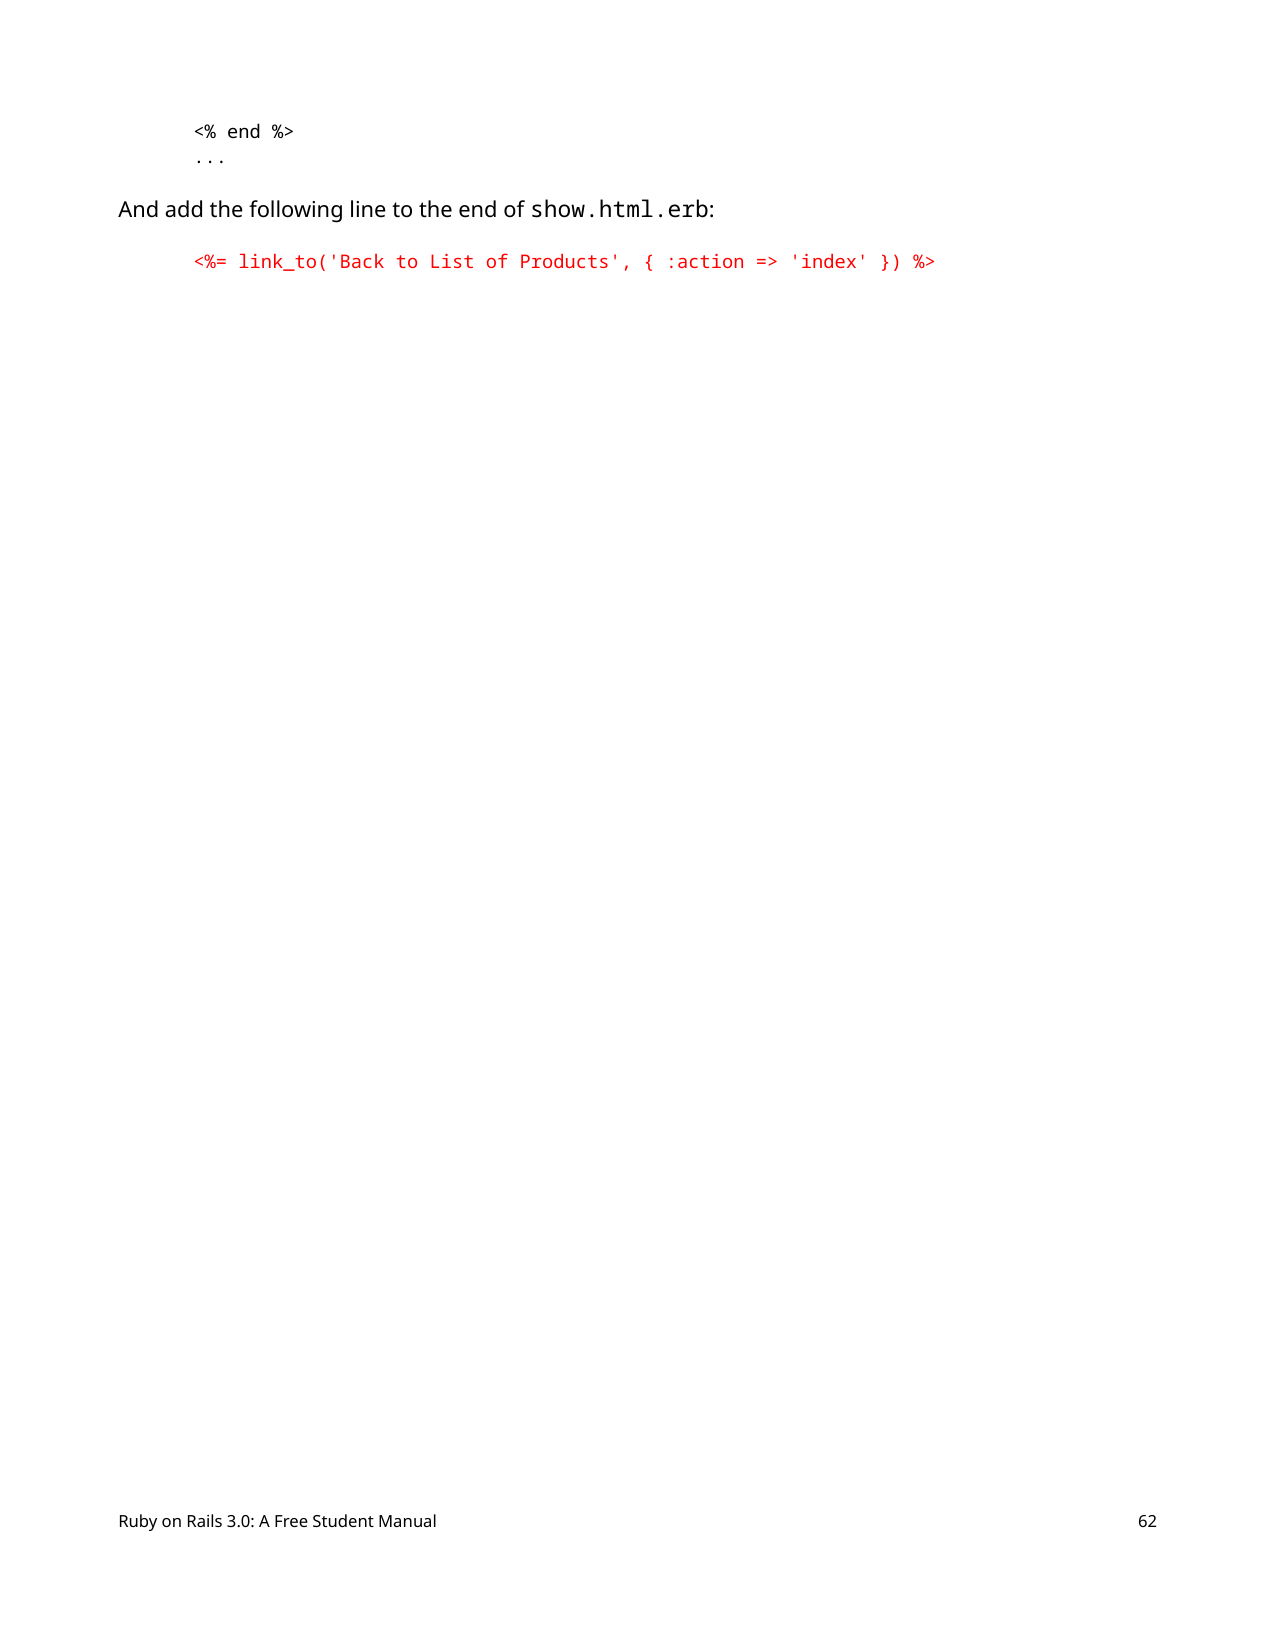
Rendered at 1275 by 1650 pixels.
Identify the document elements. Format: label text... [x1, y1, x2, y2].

text And add the following line to the end of show.html.erb: [118, 193, 1157, 224]
text <% end %> ... [193, 118, 1157, 169]
text <%= link_to('Back to List of Products', { :action => 'index' }) %> [193, 248, 1157, 274]
